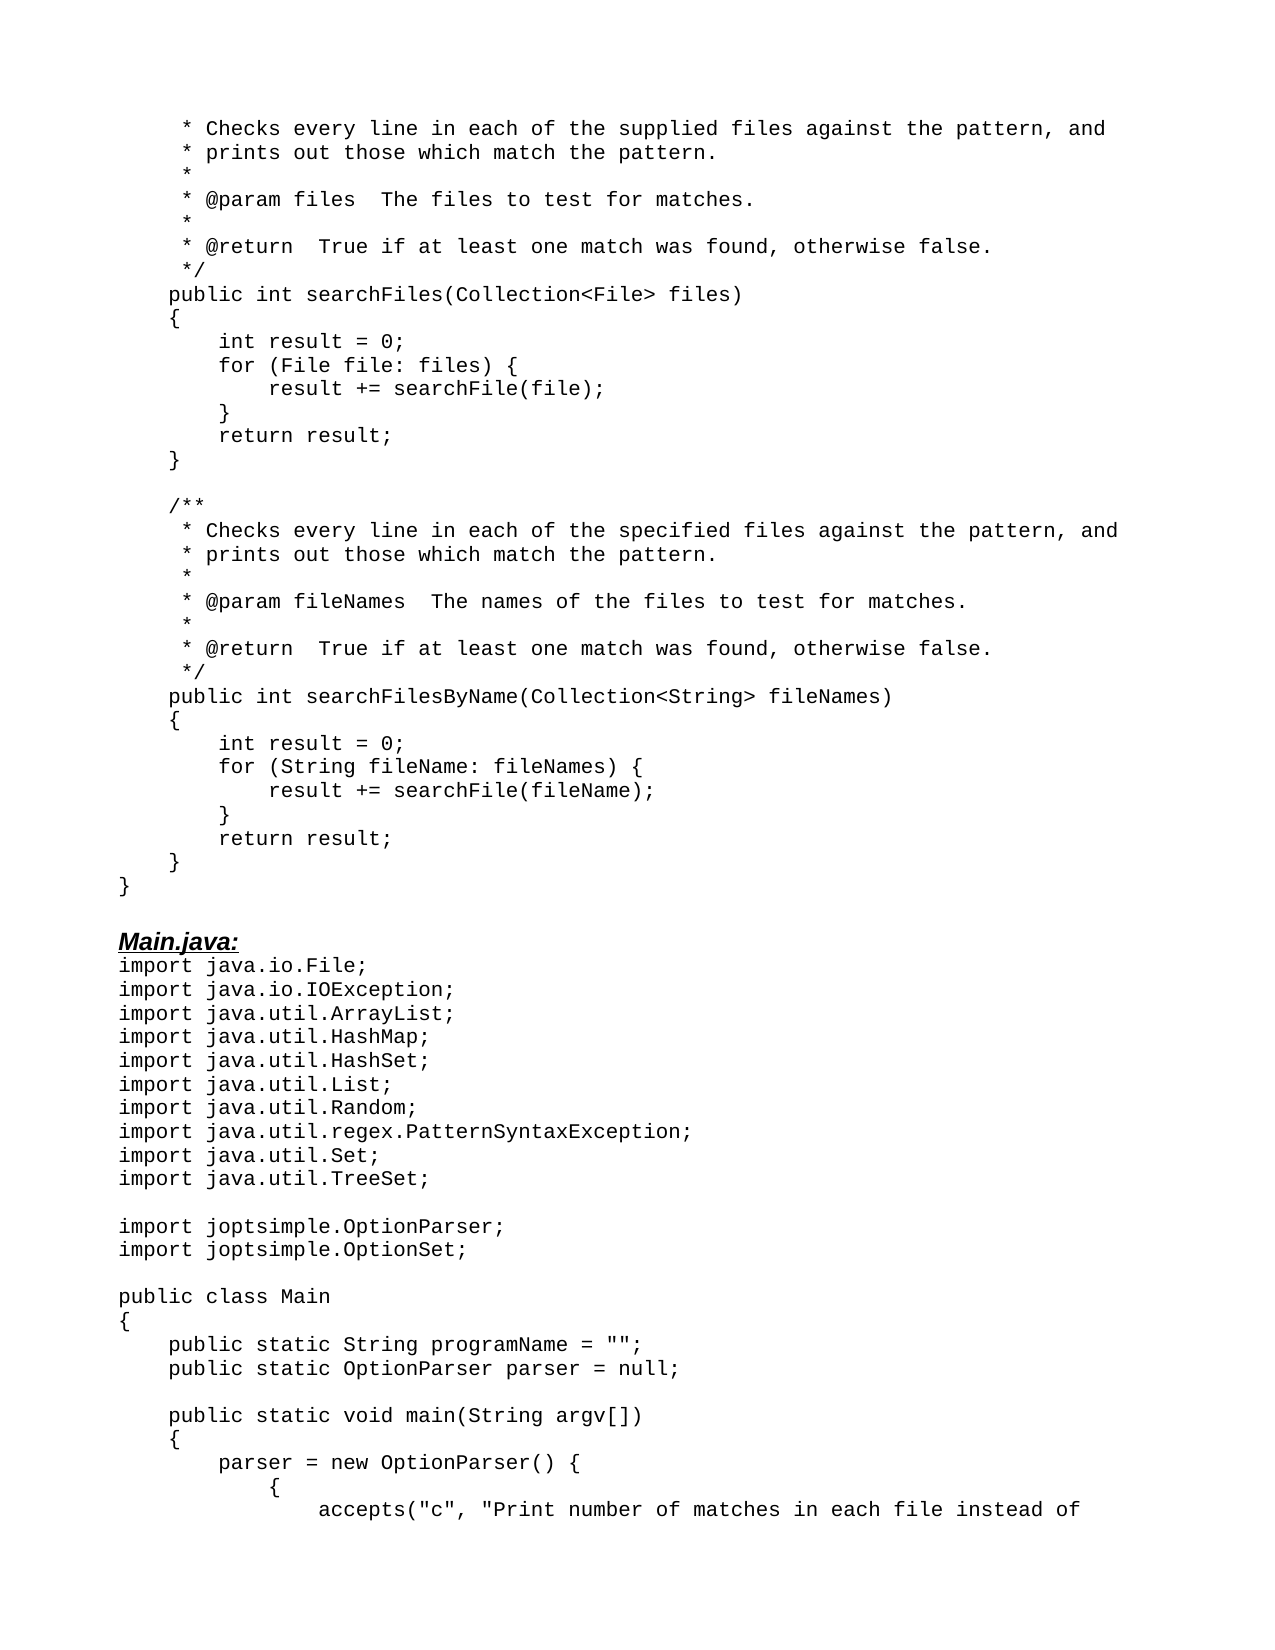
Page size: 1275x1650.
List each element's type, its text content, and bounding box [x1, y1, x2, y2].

text import joptsimple.OptionSet; [118, 1239, 1157, 1263]
text public static OptionParser parser = null; [118, 1357, 1157, 1381]
text public int searchFilesByName(Collection<String> fileNames) [118, 686, 1157, 709]
text public int searchFiles(Collection<File> files) [118, 284, 1157, 307]
text import java.util.regex.PatternSyntaxException; [118, 1121, 1157, 1145]
text public class Main [118, 1287, 1157, 1310]
text * @param fileNames The names of the files to test for matches. [118, 591, 1157, 615]
text * [118, 213, 1157, 236]
text import java.util.TreeSet; [118, 1168, 1157, 1192]
text { [118, 1310, 1157, 1334]
text } [118, 875, 1157, 898]
text /** [118, 496, 1157, 520]
text { [118, 1428, 1157, 1452]
text Main.java: [118, 927, 1157, 956]
text * [118, 165, 1157, 189]
text import java.util.List; [118, 1074, 1157, 1097]
text result += searchFile(fileName); [118, 780, 1157, 804]
text import java.util.Set; [118, 1145, 1157, 1168]
text public static String programName = ""; [118, 1334, 1157, 1357]
text import java.util.HashSet; [118, 1050, 1157, 1074]
text { [118, 709, 1157, 733]
text } [118, 449, 1157, 473]
text { [118, 1476, 1157, 1499]
text int result = 0; [118, 331, 1157, 354]
text * @return True if at least one match was found, otherwise false. [118, 638, 1157, 662]
text * [118, 567, 1157, 591]
text int result = 0; [118, 733, 1157, 757]
text return result; [118, 426, 1157, 449]
text return result; [118, 827, 1157, 851]
text import java.util.ArrayList; [118, 1003, 1157, 1026]
text * [118, 615, 1157, 638]
text * prints out those which match the pattern. [118, 142, 1157, 165]
text import java.io.IOException; [118, 979, 1157, 1003]
text * @param files The files to test for matches. [118, 189, 1157, 213]
text parser = new OptionParser() { [118, 1452, 1157, 1476]
text */ [118, 662, 1157, 686]
text import java.util.Random; [118, 1097, 1157, 1121]
text for (String fileName: fileNames) { [118, 757, 1157, 780]
text } [118, 402, 1157, 426]
text * prints out those which match the pattern. [118, 544, 1157, 567]
text import joptsimple.OptionParser; [118, 1216, 1157, 1239]
text */ [118, 260, 1157, 284]
text result += searchFile(file); [118, 378, 1157, 402]
text } [118, 804, 1157, 827]
text * @return True if at least one match was found, otherwise false. [118, 236, 1157, 260]
text accepts("c", "Print number of matches in each file instead of [118, 1499, 1157, 1523]
text { [118, 307, 1157, 331]
text * Checks every line in each of the supplied files against the pattern, and [118, 118, 1157, 142]
text import java.util.HashMap; [118, 1026, 1157, 1050]
text } [118, 851, 1157, 875]
text * Checks every line in each of the specified files against the pattern, and [118, 520, 1157, 544]
text for (File file: files) { [118, 354, 1157, 378]
text import java.io.File; [118, 956, 1157, 979]
text public static void main(String argv[]) [118, 1405, 1157, 1428]
